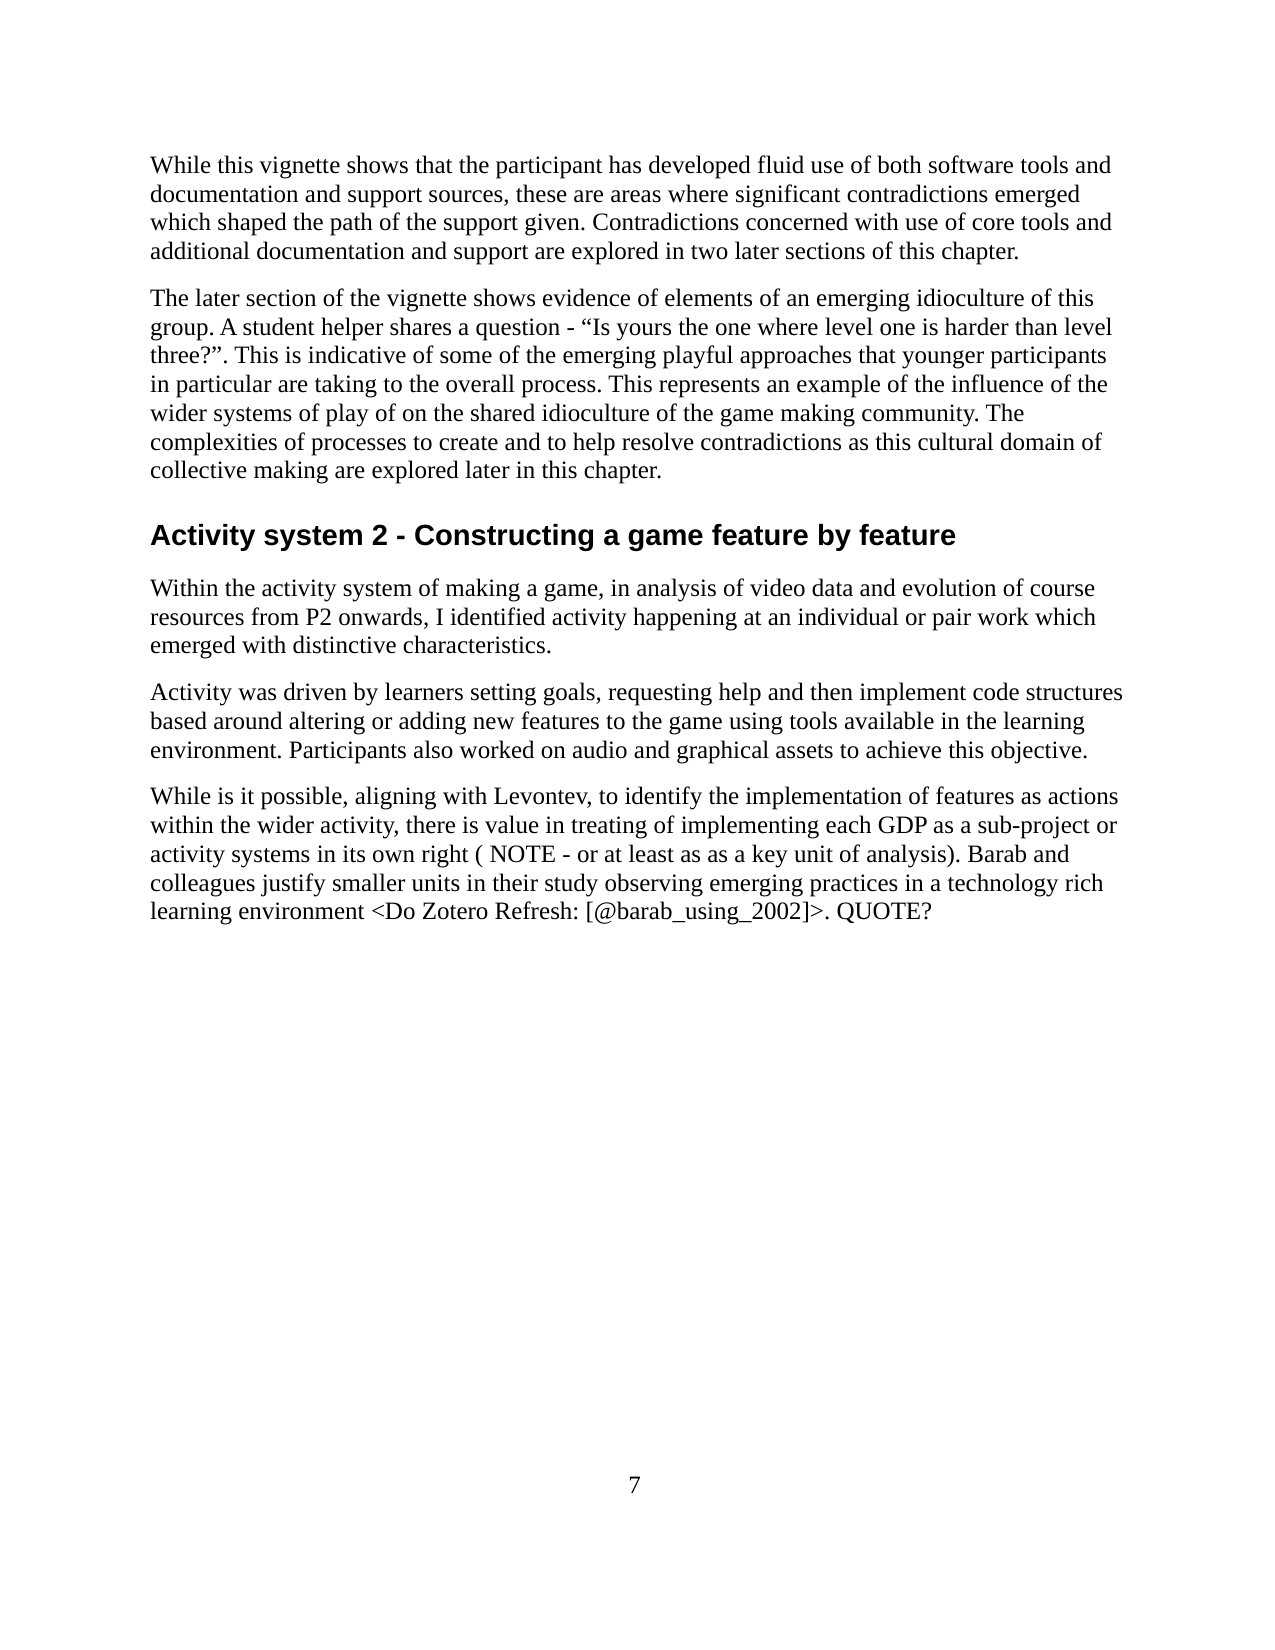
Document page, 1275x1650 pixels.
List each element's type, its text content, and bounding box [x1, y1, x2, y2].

text The later section of the vignette shows evidence of elements of an emerging idioculture of this group. A student helper shares a question - “Is yours the one where level one is harder than level three?”. This is indicative of some of the emerging playful approaches that younger participants in particular are taking to the overall process. This represents an example of the influence of the wider systems of play of on the shared idioculture of the game making community. The complexities of processes to create and to help resolve contradictions as this cultural domain of collective making are explored later in this chapter. [150, 283, 1125, 484]
subtitle Activity system 2 - Constructing a game feature by feature [150, 518, 1125, 552]
text Activity was driven by learners setting goals, requesting help and then implement code structures based around altering or adding new features to the game using tools available in the learning environment. Participants also worked on audio and graphical assets to achieve this objective. [150, 677, 1125, 763]
text Within the activity system of making a game, in analysis of video data and evolution of course resources from P2 onwards, I identified activity happening at an individual or pair work which emerged with distinctive characteristics. [150, 573, 1125, 659]
text While this vignette shows that the participant has developed fluid use of both software tools and documentation and support sources, these are areas where significant contradictions emerged which shaped the path of the support given. Contradictions concerned with use of core tools and additional documentation and support are explored in two later sections of this chapter. [150, 150, 1125, 265]
text While is it possible, aligning with Levontev, to identify the implementation of features as actions within the wider activity, there is value in treating of implementing each GDP as a sub-project or activity systems in its own right ( NOTE - or at least as as a key unit of analysis). Barab and colleagues justify smaller units in their study observing emerging practices in a technology rich learning environment <Do Zotero Refresh: [@barab_using_2002]>. QUOTE? [150, 781, 1125, 925]
